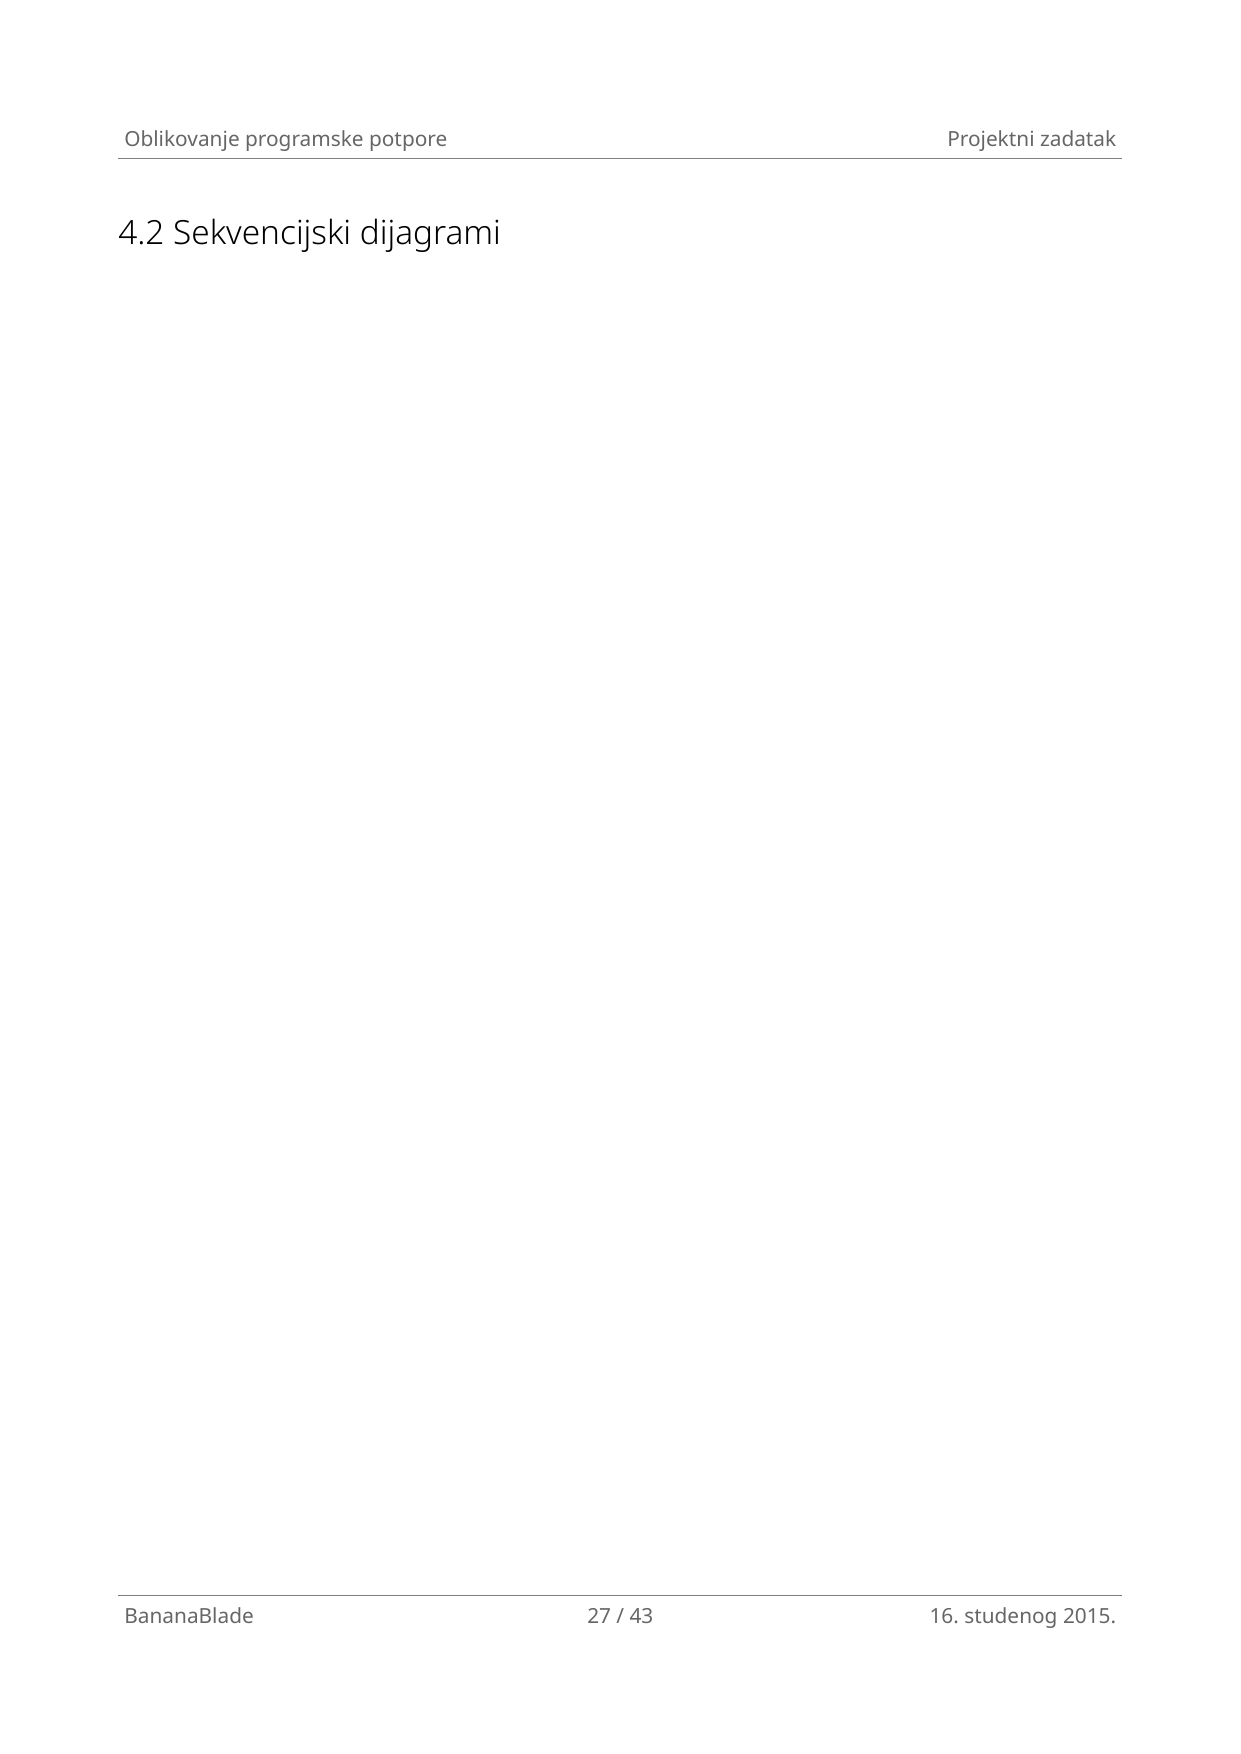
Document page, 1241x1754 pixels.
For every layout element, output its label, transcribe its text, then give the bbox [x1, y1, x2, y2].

subtitle 4.2 Sekvencijski dijagrami [118, 209, 1122, 254]
